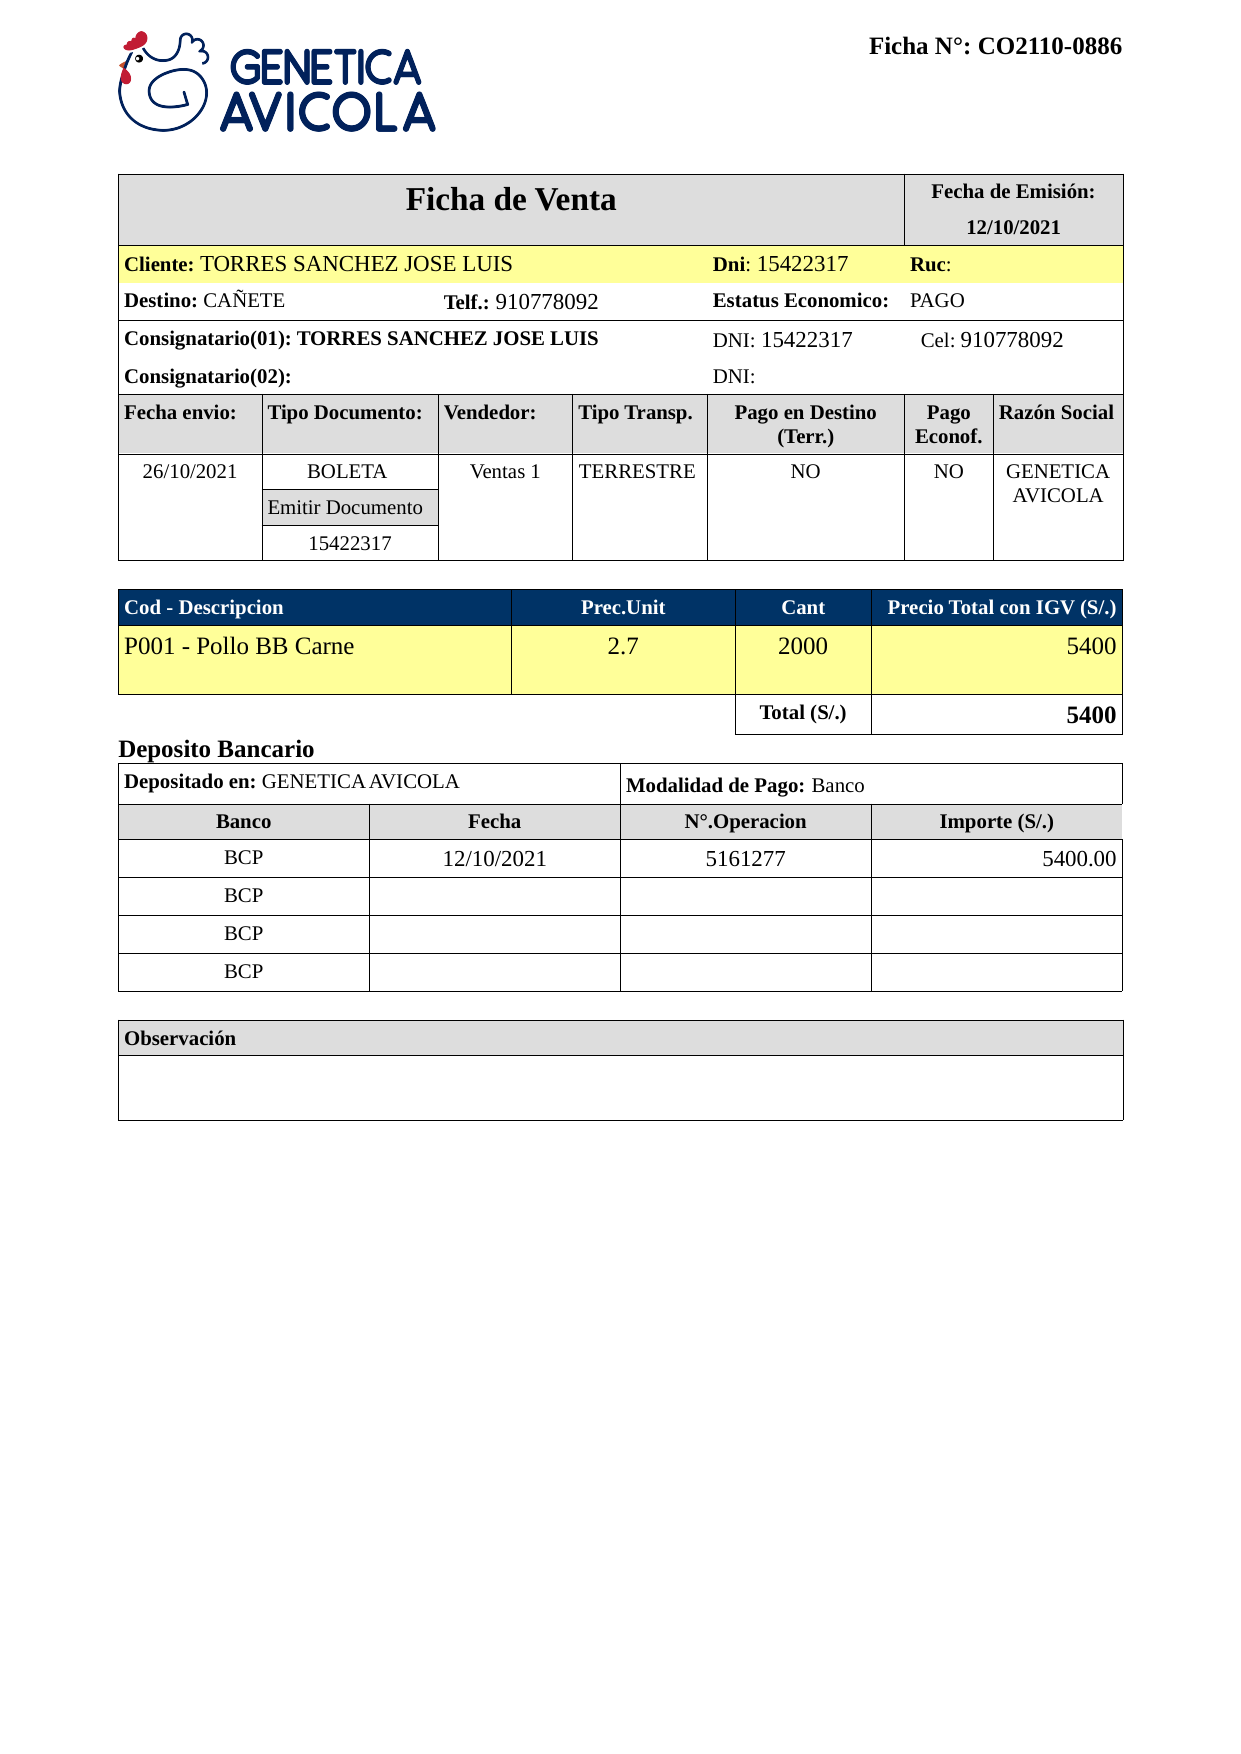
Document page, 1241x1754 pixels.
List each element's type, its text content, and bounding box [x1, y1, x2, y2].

table_cell Fecha [370, 805, 620, 839]
table_cell 12/10/2021 [905, 209, 1123, 245]
table_header Fecha de Emisión: [905, 175, 1123, 209]
table_cell Tipo Documento: [263, 395, 438, 453]
table_cell Destino: CAÑETE [119, 283, 438, 320]
table_cell DNI: [707, 358, 1123, 394]
table_cell NO [708, 455, 904, 560]
table_cell BOLETA [263, 455, 438, 489]
table_cell [621, 916, 871, 953]
table_header Prec.Unit [512, 590, 735, 625]
table_cell Banco [119, 805, 369, 839]
table_cell 2.7 [512, 626, 735, 694]
table_cell P001 - Pollo BB Carne [119, 626, 511, 694]
table_cell [370, 916, 620, 953]
table_cell DNI: 15422317 [707, 321, 915, 358]
table_cell BCP [119, 840, 369, 877]
table_cell Pago Econof. [905, 395, 993, 453]
table_cell [872, 954, 1122, 991]
table_cell 5400 [872, 695, 1122, 734]
table_cell Ruc: [904, 246, 1123, 283]
table_header Cant [736, 590, 871, 625]
table_cell PAGO [904, 283, 1123, 320]
table_cell [370, 878, 620, 915]
table_cell Telf.: 910778092 [438, 283, 707, 320]
table_cell Vendedor: [439, 395, 572, 453]
picture [118, 31, 436, 132]
table_cell 5161277 [621, 840, 871, 877]
table_cell BCP [119, 878, 369, 915]
table_cell BCP [119, 916, 369, 953]
table_cell GENETICA AVICOLA [994, 455, 1123, 560]
table_header Modalidad de Pago: Banco [621, 764, 1122, 803]
table_cell [118, 695, 511, 734]
table_cell TERRESTRE [573, 455, 707, 560]
table_cell Consignatario(01): TORRES SANCHEZ JOSE LUIS [119, 321, 707, 358]
text Deposito Bancario [118, 734, 1122, 763]
table_cell [872, 878, 1122, 915]
table_cell Dni: 15422317 [707, 246, 904, 283]
table_header Cod - Descripcion [119, 590, 511, 625]
table_cell 5400.00 [872, 840, 1122, 877]
table_cell [119, 1056, 1123, 1119]
table_cell Consignatario(02): [119, 358, 707, 394]
table_cell Razón Social [994, 395, 1123, 453]
table_cell Importe (S/.) [872, 805, 1122, 839]
table_cell Tipo Transp. [573, 395, 707, 453]
table_header Observación [119, 1021, 1123, 1055]
table_cell Estatus Economico: [707, 283, 904, 320]
table_header Depositado en: GENETICA AVICOLA [119, 764, 620, 803]
table_cell [621, 878, 871, 915]
table_cell 5400 [872, 626, 1122, 694]
table_cell Total (S/.) [736, 695, 871, 734]
table_cell BCP [119, 954, 369, 991]
table_cell Fecha envio: [119, 395, 262, 453]
table_cell Emitir Documento [263, 490, 438, 525]
table_cell [621, 954, 871, 991]
table_cell 12/10/2021 [370, 840, 620, 877]
table_cell [511, 695, 735, 734]
table_cell Ventas 1 [439, 455, 572, 560]
table_cell NO [905, 455, 993, 560]
table_cell [872, 916, 1122, 953]
table_cell N°.Operacion [621, 805, 871, 839]
table_cell 15422317 [263, 526, 438, 560]
table_cell Cliente: TORRES SANCHEZ JOSE LUIS [119, 246, 707, 283]
table_header Ficha de Venta [119, 175, 904, 245]
table_header Precio Total con IGV (S/.) [872, 590, 1122, 625]
table_cell Cel: 910778092 [915, 321, 1123, 358]
table_cell Pago en Destino (Terr.) [708, 395, 904, 453]
table_cell 2000 [736, 626, 871, 694]
table_cell 26/10/2021 [119, 455, 262, 560]
table_cell [370, 954, 620, 991]
